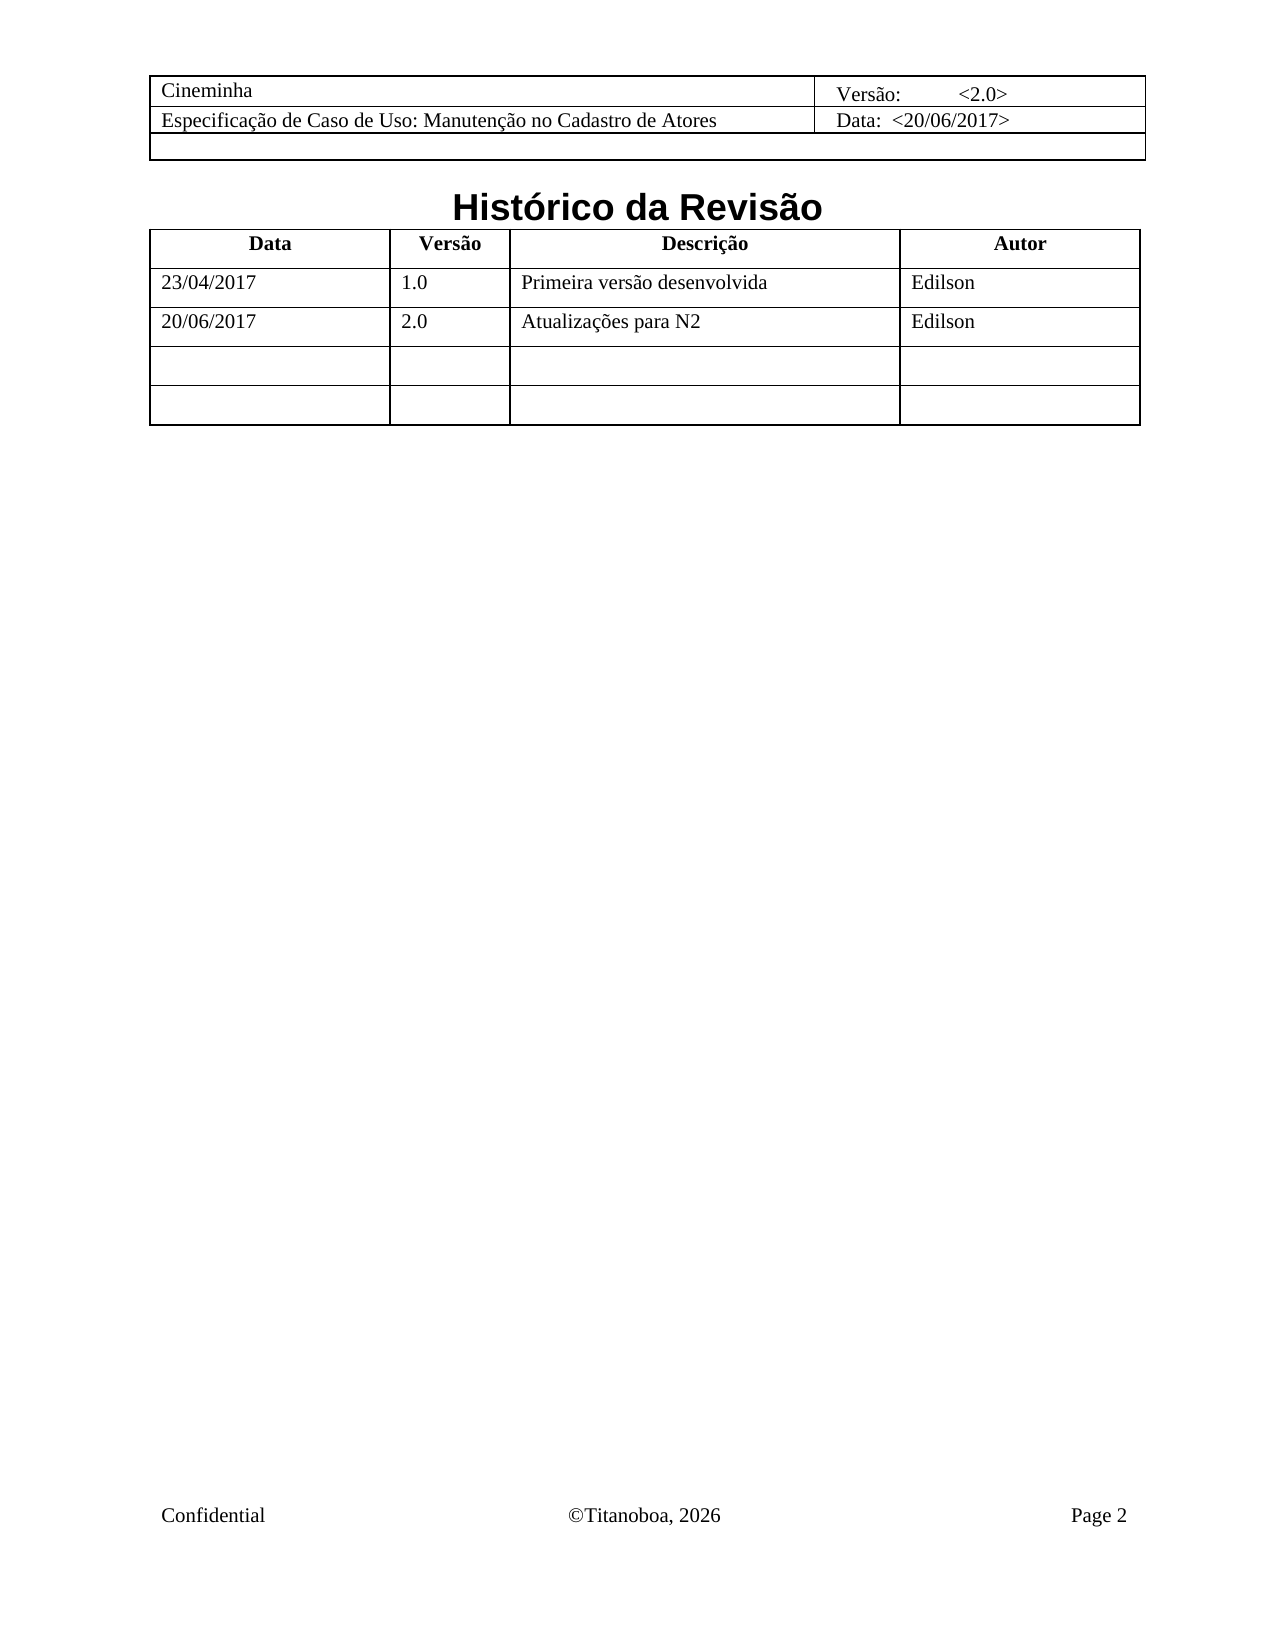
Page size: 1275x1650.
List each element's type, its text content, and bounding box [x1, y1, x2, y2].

table_cell 23/04/2017 [151, 269, 389, 307]
table_cell Edilson [901, 308, 1139, 346]
table_cell [901, 386, 1139, 424]
table_cell Primeira versão desenvolvida [511, 269, 899, 307]
table_cell [511, 386, 899, 424]
table_cell 20/06/2017 [151, 308, 389, 346]
table_cell [151, 347, 389, 385]
table_header Autor [901, 230, 1139, 268]
table_cell [391, 347, 509, 385]
table_header Versão [391, 230, 509, 268]
table_header Descrição [511, 230, 899, 268]
table_cell [511, 347, 899, 385]
table_cell [151, 386, 389, 424]
table_cell 2.0 [391, 308, 509, 346]
table_cell Atualizações para N2 [511, 308, 899, 346]
table_cell 1.0 [391, 269, 509, 307]
table_cell [391, 386, 509, 424]
table_header Data [151, 230, 389, 268]
table_cell Edilson [901, 269, 1139, 307]
table_cell [901, 347, 1139, 385]
text Histórico da Revisão [150, 185, 1125, 228]
